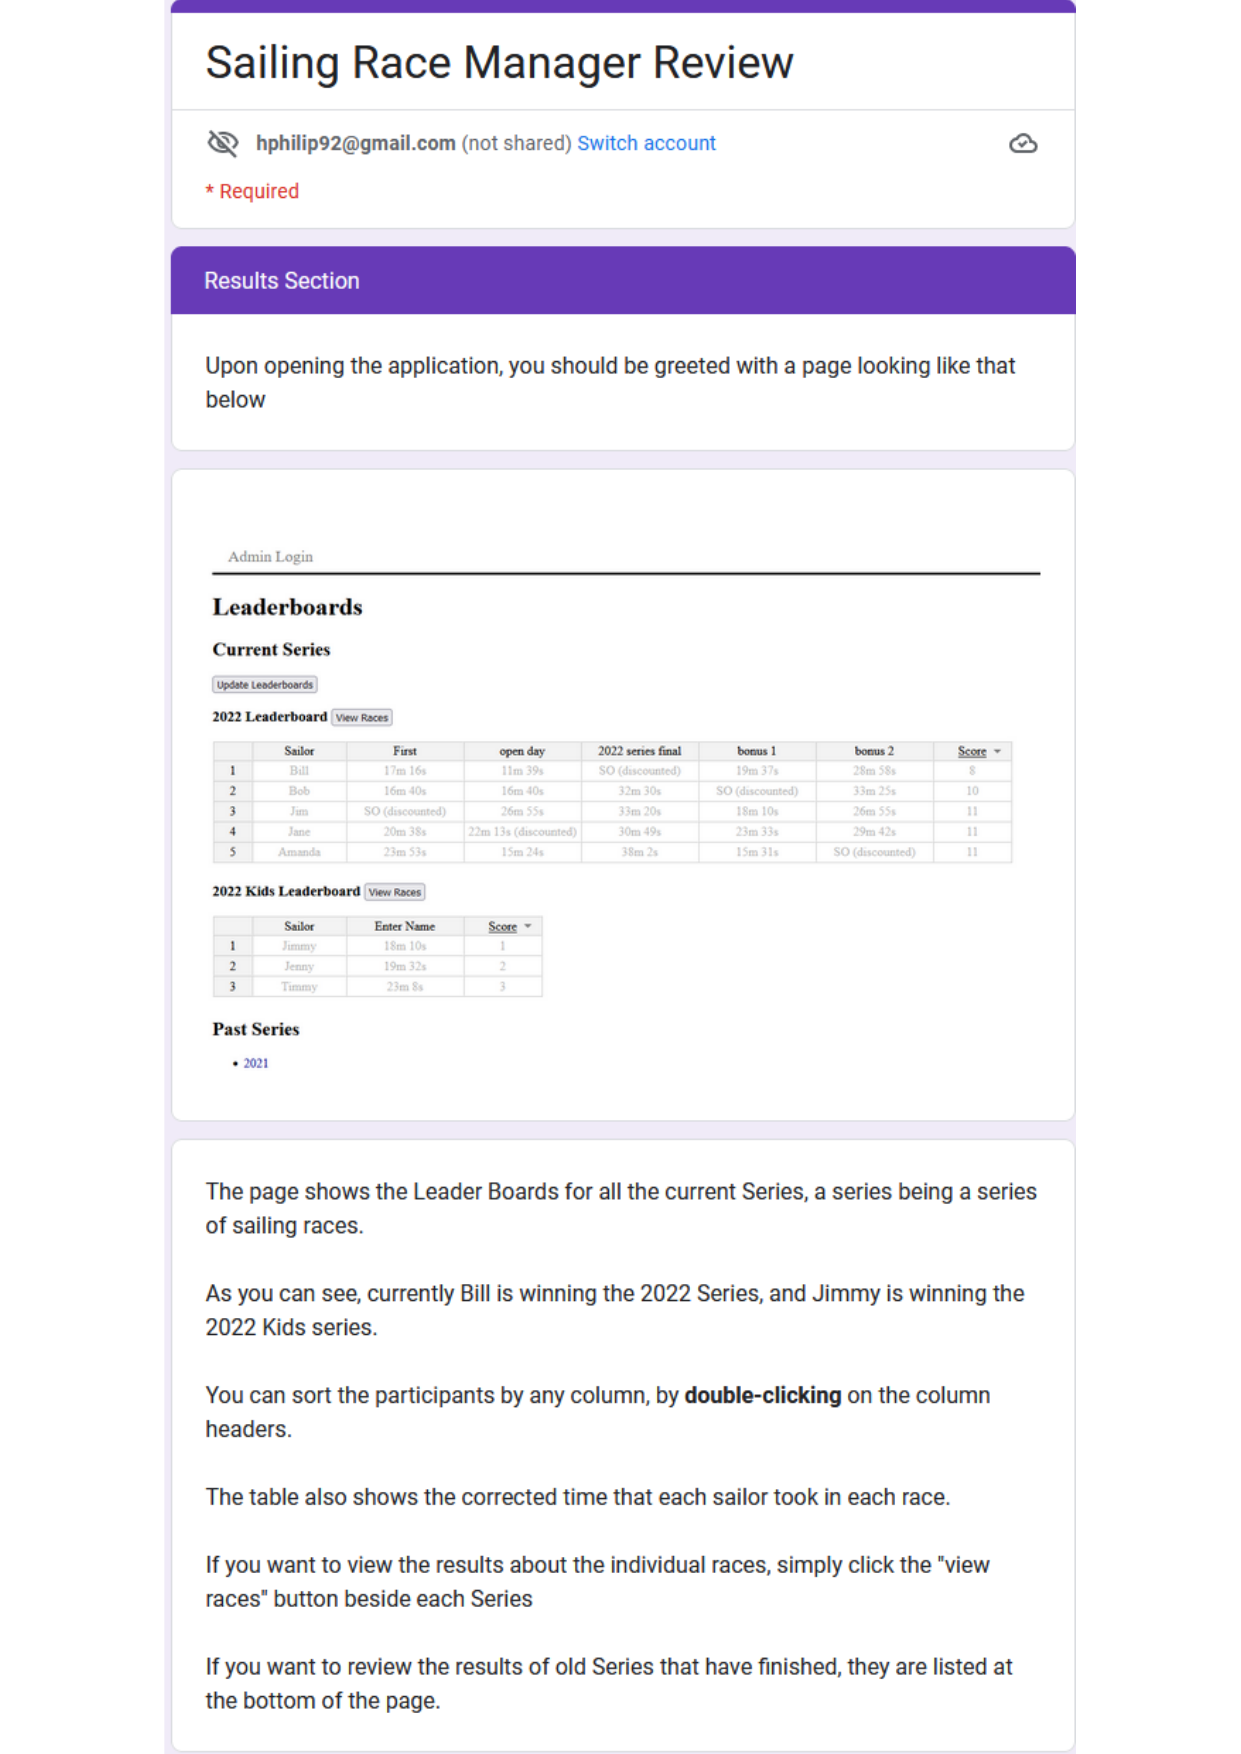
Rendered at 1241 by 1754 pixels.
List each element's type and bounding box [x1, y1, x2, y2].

picture [164, 0, 1076, 1754]
